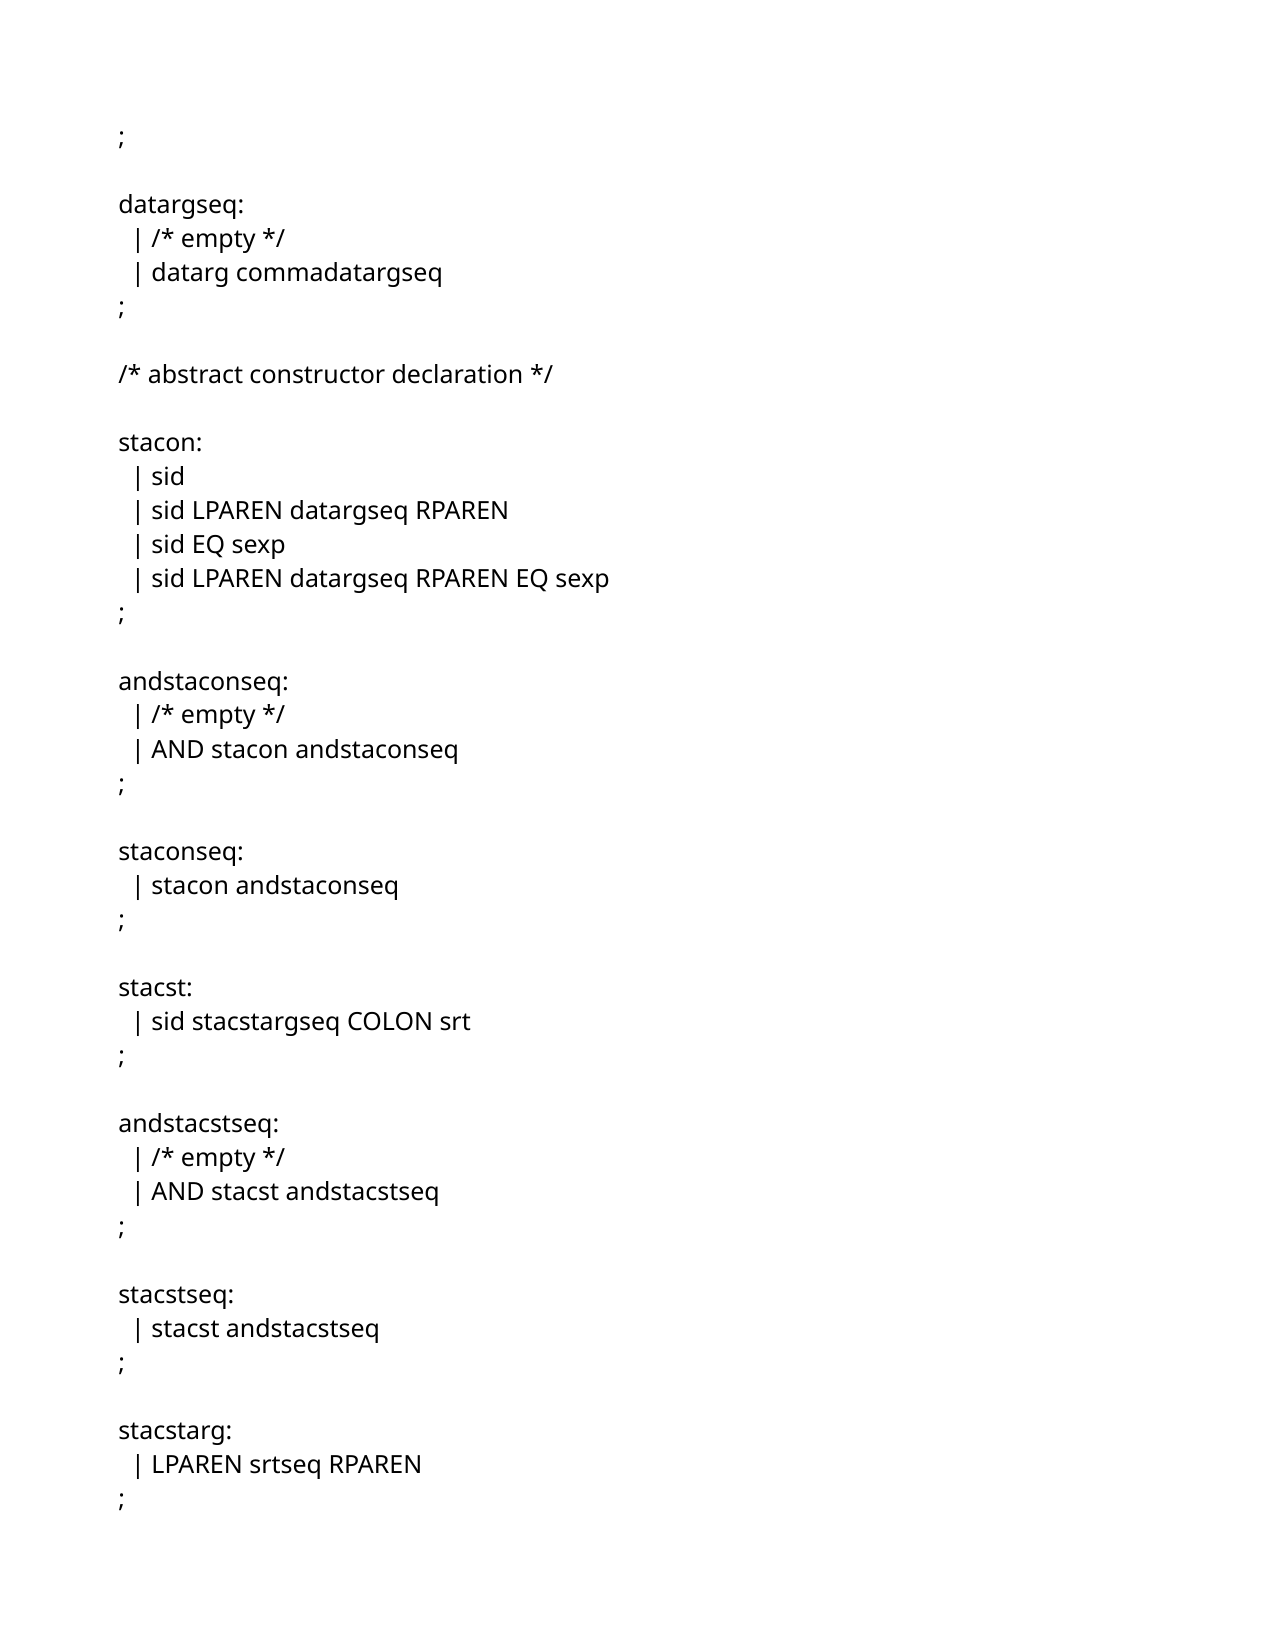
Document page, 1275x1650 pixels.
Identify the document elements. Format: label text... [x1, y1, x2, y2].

text | /* empty */ [118, 697, 1157, 731]
text | /* empty */ [118, 220, 1157, 254]
text ; [118, 765, 1157, 799]
text ; [118, 288, 1157, 322]
text datargseq: [118, 186, 1157, 220]
text ; [118, 1208, 1157, 1242]
text ; [118, 118, 1157, 152]
text | sid stacstargseq COLON srt [118, 1004, 1157, 1038]
text andstacstseq: [118, 1106, 1157, 1140]
text | AND stacst andstacstseq [118, 1174, 1157, 1208]
text | AND stacon andstaconseq [118, 731, 1157, 765]
text | sid LPAREN datargseq RPAREN EQ sexp [118, 561, 1157, 595]
text /* abstract constructor declaration */ [118, 357, 1157, 391]
text stacstseq: [118, 1276, 1157, 1310]
text ; [118, 595, 1157, 629]
text stacst: [118, 970, 1157, 1004]
text | /* empty */ [118, 1140, 1157, 1174]
text ; [118, 902, 1157, 936]
text | stacst andstacstseq [118, 1310, 1157, 1344]
text ; [118, 1344, 1157, 1378]
text | datarg commadatargseq [118, 254, 1157, 288]
text stacstarg: [118, 1412, 1157, 1447]
text | LPAREN srtseq RPAREN [118, 1447, 1157, 1481]
text andstaconseq: [118, 663, 1157, 697]
text staconseq: [118, 833, 1157, 867]
text stacon: [118, 425, 1157, 459]
text ; [118, 1038, 1157, 1072]
text | sid LPAREN datargseq RPAREN [118, 493, 1157, 527]
text ; [118, 1481, 1157, 1515]
text | sid [118, 459, 1157, 493]
text | sid EQ sexp [118, 527, 1157, 561]
text | stacon andstaconseq [118, 867, 1157, 902]
